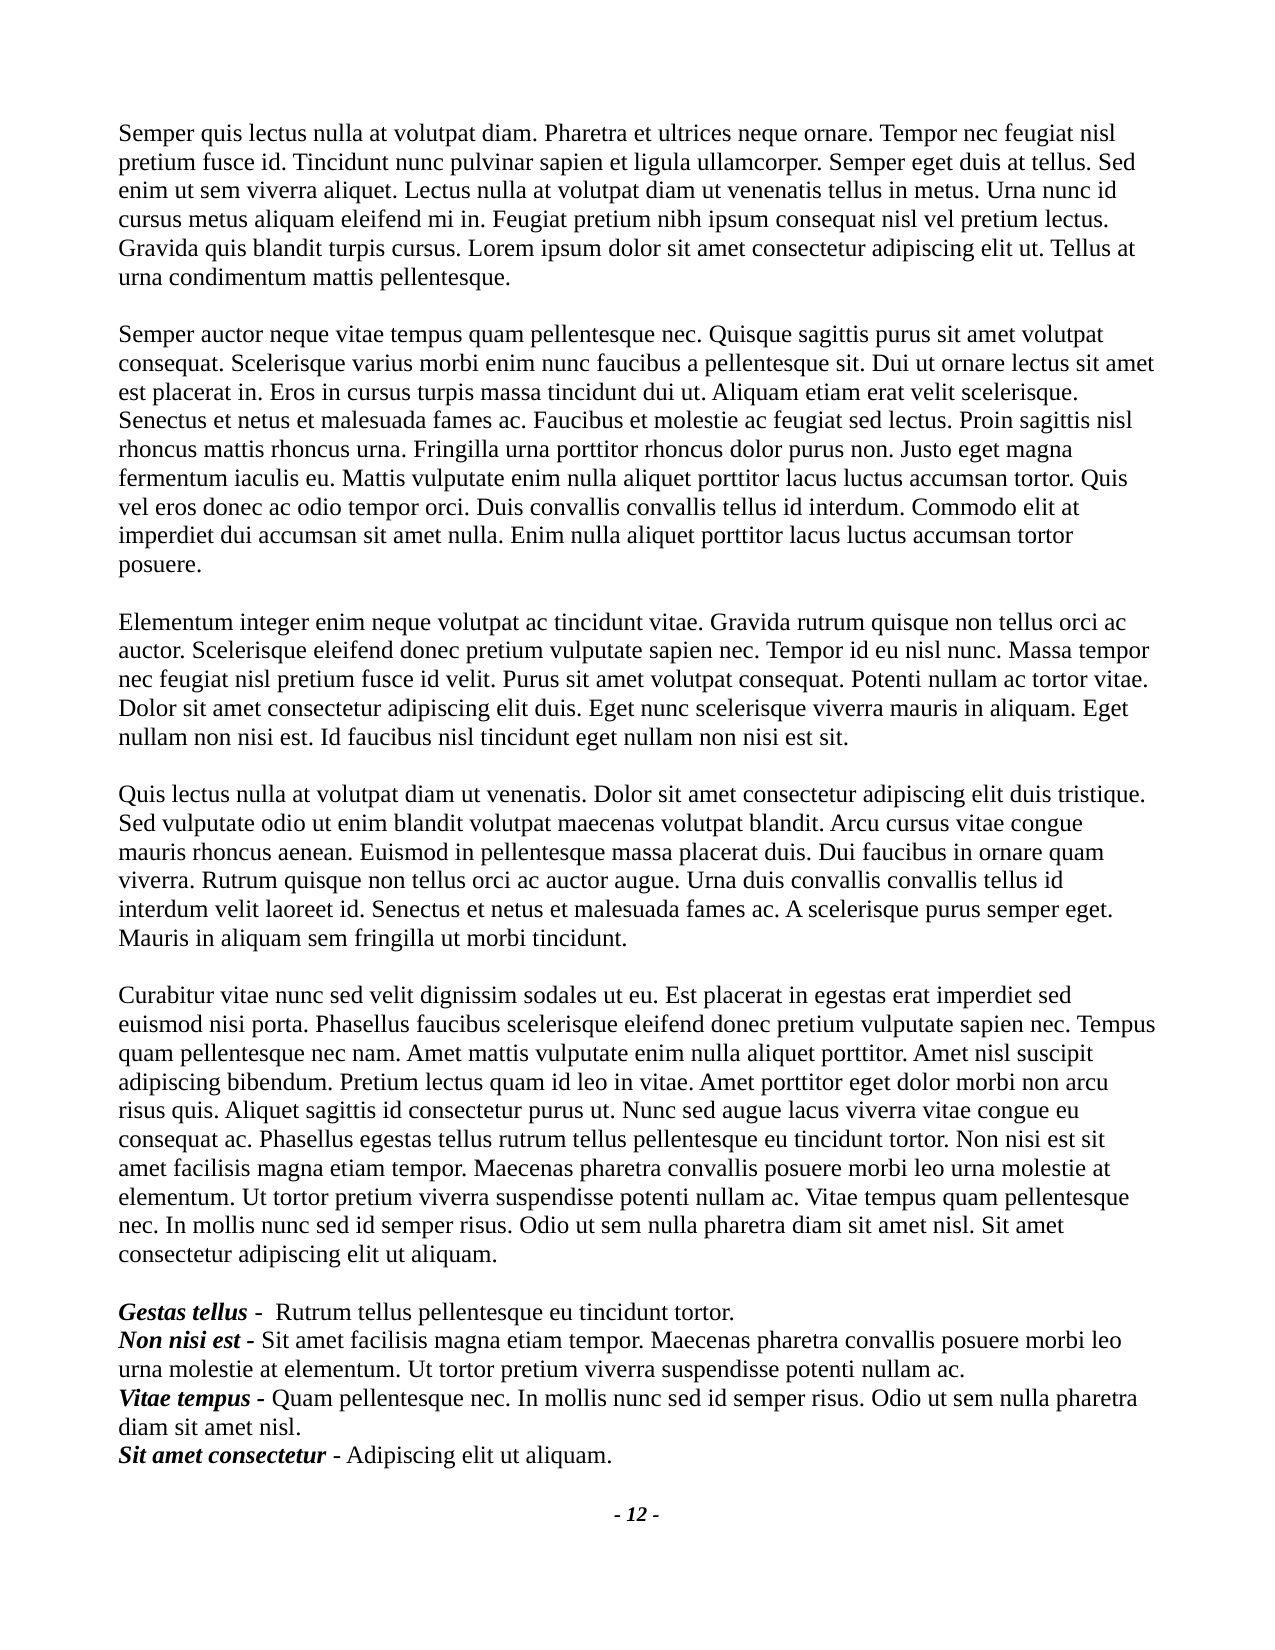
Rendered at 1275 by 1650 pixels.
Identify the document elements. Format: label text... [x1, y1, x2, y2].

text Curabitur vitae nunc sed velit dignissim sodales ut eu. Est placerat in egestas erat imperdiet sed euismod nisi porta. Phasellus faucibus scelerisque eleifend donec pretium vulputate sapien nec. Tempus quam pellentesque nec nam. Amet mattis vulputate enim nulla aliquet porttitor. Amet nisl suscipit adipiscing bibendum. Pretium lectus quam id leo in vitae. Amet porttitor eget dolor morbi non arcu risus quis. Aliquet sagittis id consectetur purus ut. Nunc sed augue lacus viverra vitae congue eu consequat ac. Phasellus egestas tellus rutrum tellus pellentesque eu tincidunt tortor. Non nisi est sit amet facilisis magna etiam tempor. Maecenas pharetra convallis posuere morbi leo urna molestie at elementum. Ut tortor pretium viverra suspendisse potenti nullam ac. Vitae tempus quam pellentesque nec. In mollis nunc sed id semper risus. Odio ut sem nulla pharetra diam sit amet nisl. Sit amet consectetur adipiscing elit ut aliquam. [118, 981, 1157, 1268]
text Elementum integer enim neque volutpat ac tincidunt vitae. Gravida rutrum quisque non tellus orci ac auctor. Scelerisque eleifend donec pretium vulputate sapien nec. Tempor id eu nisl nunc. Massa tempor nec feugiat nisl pretium fusce id velit. Purus sit amet volutpat consequat. Potenti nullam ac tortor vitae. Dolor sit amet consectetur adipiscing elit duis. Eget nunc scelerisque viverra mauris in aliquam. Eget nullam non nisi est. Id faucibus nisl tincidunt eget nullam non nisi est sit. [118, 607, 1157, 751]
text Quis lectus nulla at volutpat diam ut venenatis. Dolor sit amet consectetur adipiscing elit duis tristique. Sed vulputate odio ut enim blandit volutpat maecenas volutpat blandit. Arcu cursus vitae congue mauris rhoncus aenean. Euismod in pellentesque massa placerat duis. Dui faucibus in ornare quam viverra. Rutrum quisque non tellus orci ac auctor augue. Urna duis convallis convallis tellus id interdum velit laoreet id. Senectus et netus et malesuada fames ac. A scelerisque purus semper eget. Mauris in aliquam sem fringilla ut morbi tincidunt. [118, 779, 1157, 952]
text Semper quis lectus nulla at volutpat diam. Pharetra et ultrices neque ornare. Tempor nec feugiat nisl pretium fusce id. Tincidunt nunc pulvinar sapien et ligula ullamcorper. Semper eget duis at tellus. Sed enim ut sem viverra aliquet. Lectus nulla at volutpat diam ut venenatis tellus in metus. Urna nunc id cursus metus aliquam eleifend mi in. Feugiat pretium nibh ipsum consequat nisl vel pretium lectus. Gravida quis blandit turpis cursus. Lorem ipsum dolor sit amet consectetur adipiscing elit ut. Tellus at urna condimentum mattis pellentesque. [118, 118, 1157, 291]
text Gestas tellus - Rutrum tellus pellentesque eu tincidunt tortor. [118, 1297, 1157, 1326]
text Sit amet consectetur - Adipiscing elit ut aliquam. [118, 1441, 1157, 1469]
text Non nisi est - Sit amet facilisis magna etiam tempor. Maecenas pharetra convallis posuere morbi leo urna molestie at elementum. Ut tortor pretium viverra suspendisse potenti nullam ac. [118, 1326, 1157, 1383]
text Vitae tempus - Quam pellentesque nec. In mollis nunc sed id semper risus. Odio ut sem nulla pharetra diam sit amet nisl. [118, 1383, 1157, 1441]
text Semper auctor neque vitae tempus quam pellentesque nec. Quisque sagittis purus sit amet volutpat consequat. Scelerisque varius morbi enim nunc faucibus a pellentesque sit. Dui ut ornare lectus sit amet est placerat in. Eros in cursus turpis massa tincidunt dui ut. Aliquam etiam erat velit scelerisque. Senectus et netus et malesuada fames ac. Faucibus et molestie ac feugiat sed lectus. Proin sagittis nisl rhoncus mattis rhoncus urna. Fringilla urna porttitor rhoncus dolor purus non. Justo eget magna fermentum iaculis eu. Mattis vulputate enim nulla aliquet porttitor lacus luctus accumsan tortor. Quis vel eros donec ac odio tempor orci. Duis convallis convallis tellus id interdum. Commodo elit at imperdiet dui accumsan sit amet nulla. Enim nulla aliquet porttitor lacus luctus accumsan tortor posuere. [118, 319, 1157, 578]
